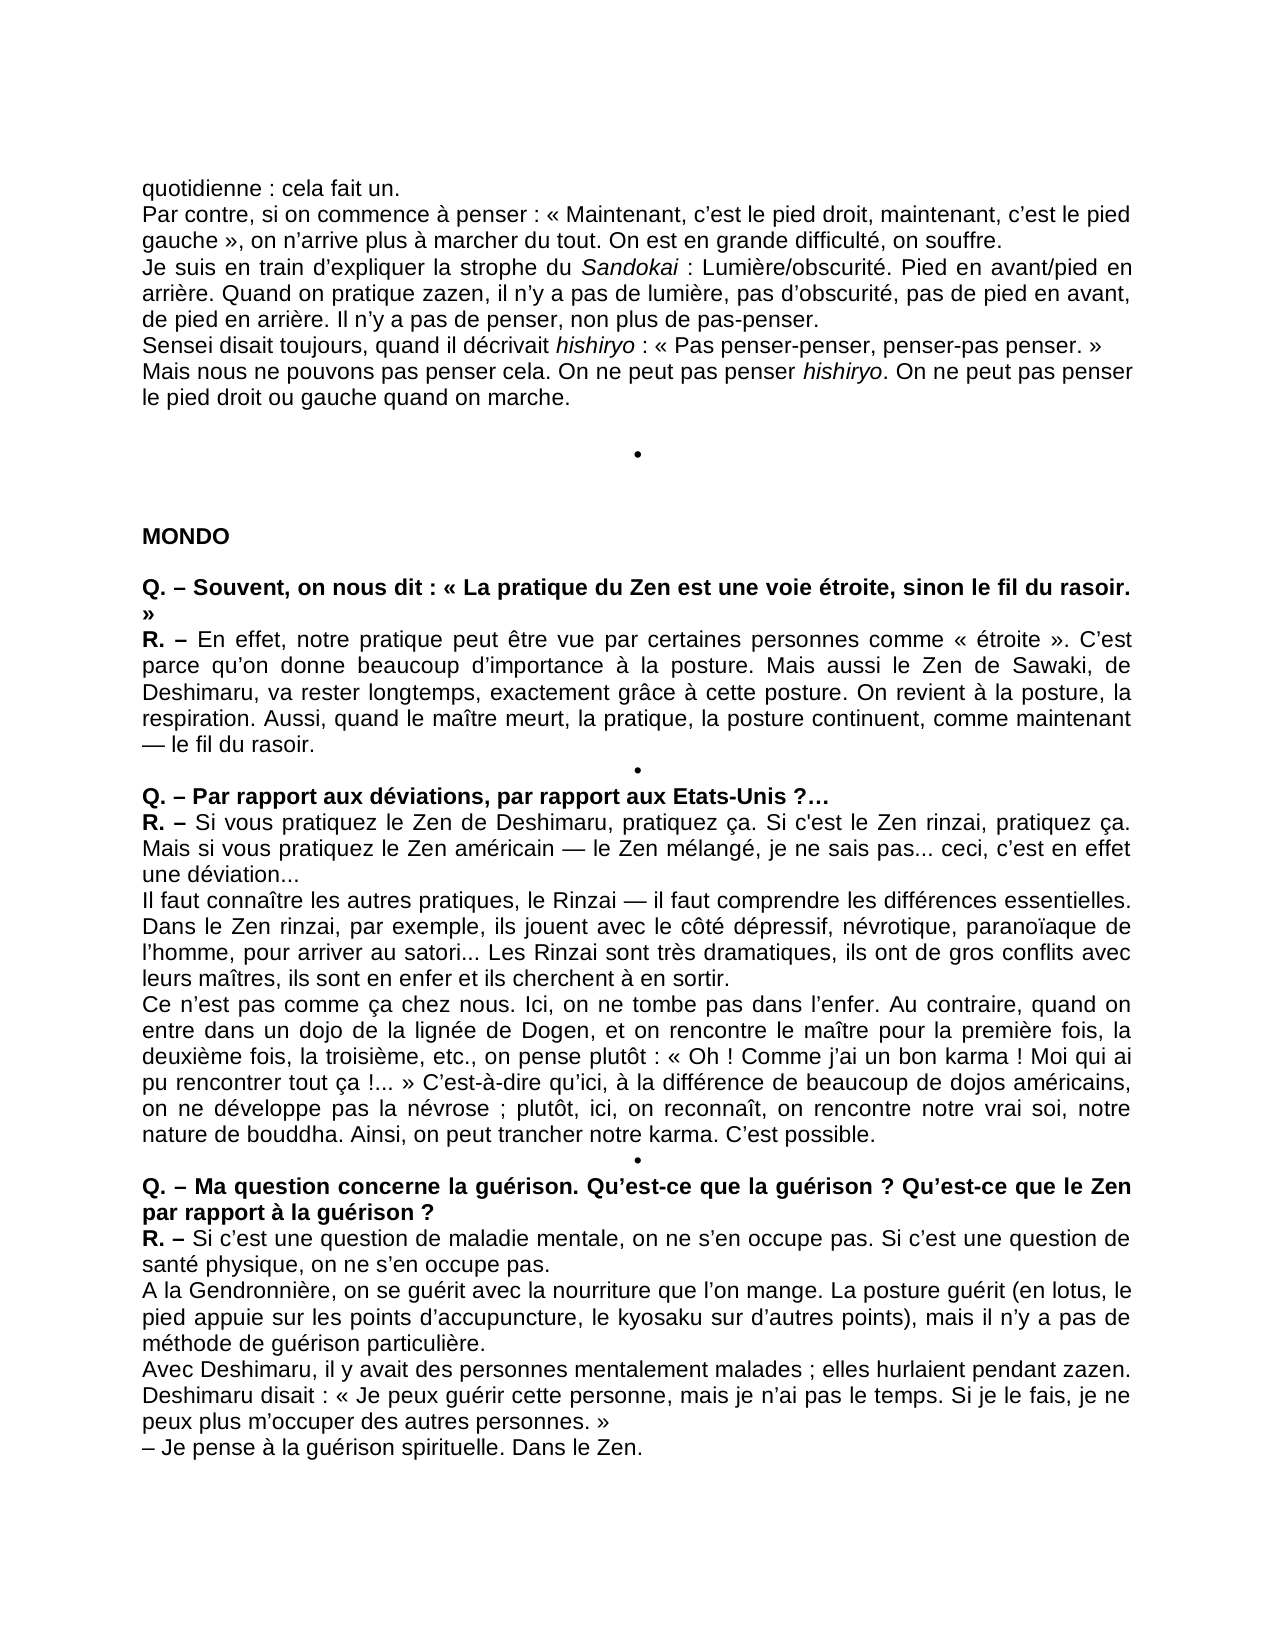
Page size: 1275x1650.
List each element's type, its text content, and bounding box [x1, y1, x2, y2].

text Q. – Par rapport aux déviations, par rapport aux Etats-Unis ?… [142, 783, 1133, 809]
text Il faut connaître les autres pratiques, le Rinzai — il faut comprendre les différences essentielles. Dans le Zen rinzai, par exemple, ils jouent avec le côté dépressif, névrotique, paranoïaque de l’homme, pour arriver au satori... Les Rinzai sont très dramatiques, ils ont de gros conflits avec leurs maîtres, ils sont en enfer et ils cherchent à en sortir. [142, 887, 1133, 991]
text Q. – Ma question concerne la guérison. Qu’est-ce que la guérison ? Qu’est-ce que le Zen par rapport à la guérison ? [142, 1174, 1133, 1226]
text Ce n’est pas comme ça chez nous. Ici, on ne tombe pas dans l’enfer. Au contraire, quand on entre dans un dojo de la lignée de Dogen, et on rencontre le maître pour la première fois, la deuxième fois, la troisième, etc., on pense plutôt : « Oh ! Comme j’ai un bon karma ! Moi qui ai pu rencontrer tout ça !... » C’est-à-dire qu’ici, à la différence de beaucoup de dojos américains, on ne développe pas la névrose ; plutôt, ici, on reconnaît, on rencontre notre vrai soi, notre nature de bouddha. Ainsi, on peut trancher notre karma. C’est possible. [142, 991, 1133, 1148]
text R. – En effet, notre pratique peut être vue par certaines personnes comme « étroite ». C’est parce qu’on donne beaucoup d’importance à la posture. Mais aussi le Zen de Sawaki, de Deshimaru, va rester longtemps, exactement grâce à cette posture. On revient à la posture, la respiration. Aussi, quand le maître meurt, la pratique, la posture continuent, comme maintenant — le fil du rasoir. [142, 627, 1133, 757]
text • [142, 757, 1133, 783]
text Q. – Souvent, on nous dit : « La pratique du Zen est une voie étroite, sinon le fil du rasoir. » [142, 575, 1133, 627]
text R. – Si c’est une question de maladie mentale, on ne s’en occupe pas. Si c’est une question de santé physique, on ne s’en occupe pas. [142, 1226, 1133, 1278]
text A la Gendronnière, on se guérit avec la nourriture que l’on mange. La posture guérit (en lotus, le pied appuie sur les points d’accupuncture, le kyosaku sur d’autres points), mais il n’y a pas de méthode de guérison particulière. [142, 1278, 1133, 1356]
text Par contre, si on commence à penser : « Maintenant, c’est le pied droit, maintenant, c’est le pied gauche », on n’arrive plus à marcher du tout. On est en grande difficulté, on souffre. [142, 202, 1133, 254]
text Mais nous ne pouvons pas penser cela. On ne peut pas penser hishiryo. On ne peut pas penser le pied droit ou gauche quand on marche. [142, 358, 1133, 410]
text Sensei disait toujours, quand il décrivait hishiryo : « Pas penser-penser, penser-pas penser. » [142, 332, 1133, 358]
text • [142, 441, 1133, 467]
text – Je pense à la guérison spirituelle. Dans le Zen. [142, 1434, 1133, 1460]
text quotidienne : cela fait un. [142, 176, 1133, 202]
text Je suis en train d’expliquer la strophe du Sandokai : Lumière/obscurité. Pied en avant/pied en arrière. Quand on pratique zazen, il n’y a pas de lumière, pas d’obscurité, pas de pied en avant, de pied en arrière. Il n’y a pas de penser, non plus de pas-penser. [142, 254, 1133, 332]
text • [142, 1148, 1133, 1174]
text R. – Si vous pratiquez le Zen de Deshimaru, pratiquez ça. Si c'est le Zen rinzai, pratiquez ça. Mais si vous pratiquez le Zen américain — le Zen mélangé, je ne sais pas... ceci, c’est en effet une déviation... [142, 809, 1133, 887]
text Avec Deshimaru, il y avait des personnes mentalement malades ; elles hurlaient pendant zazen. Deshimaru disait : « Je peux guérir cette personne, mais je n’ai pas le temps. Si je le fais, je ne peux plus m’occuper des autres personnes. » [142, 1356, 1133, 1434]
text MONDO [142, 524, 1133, 550]
